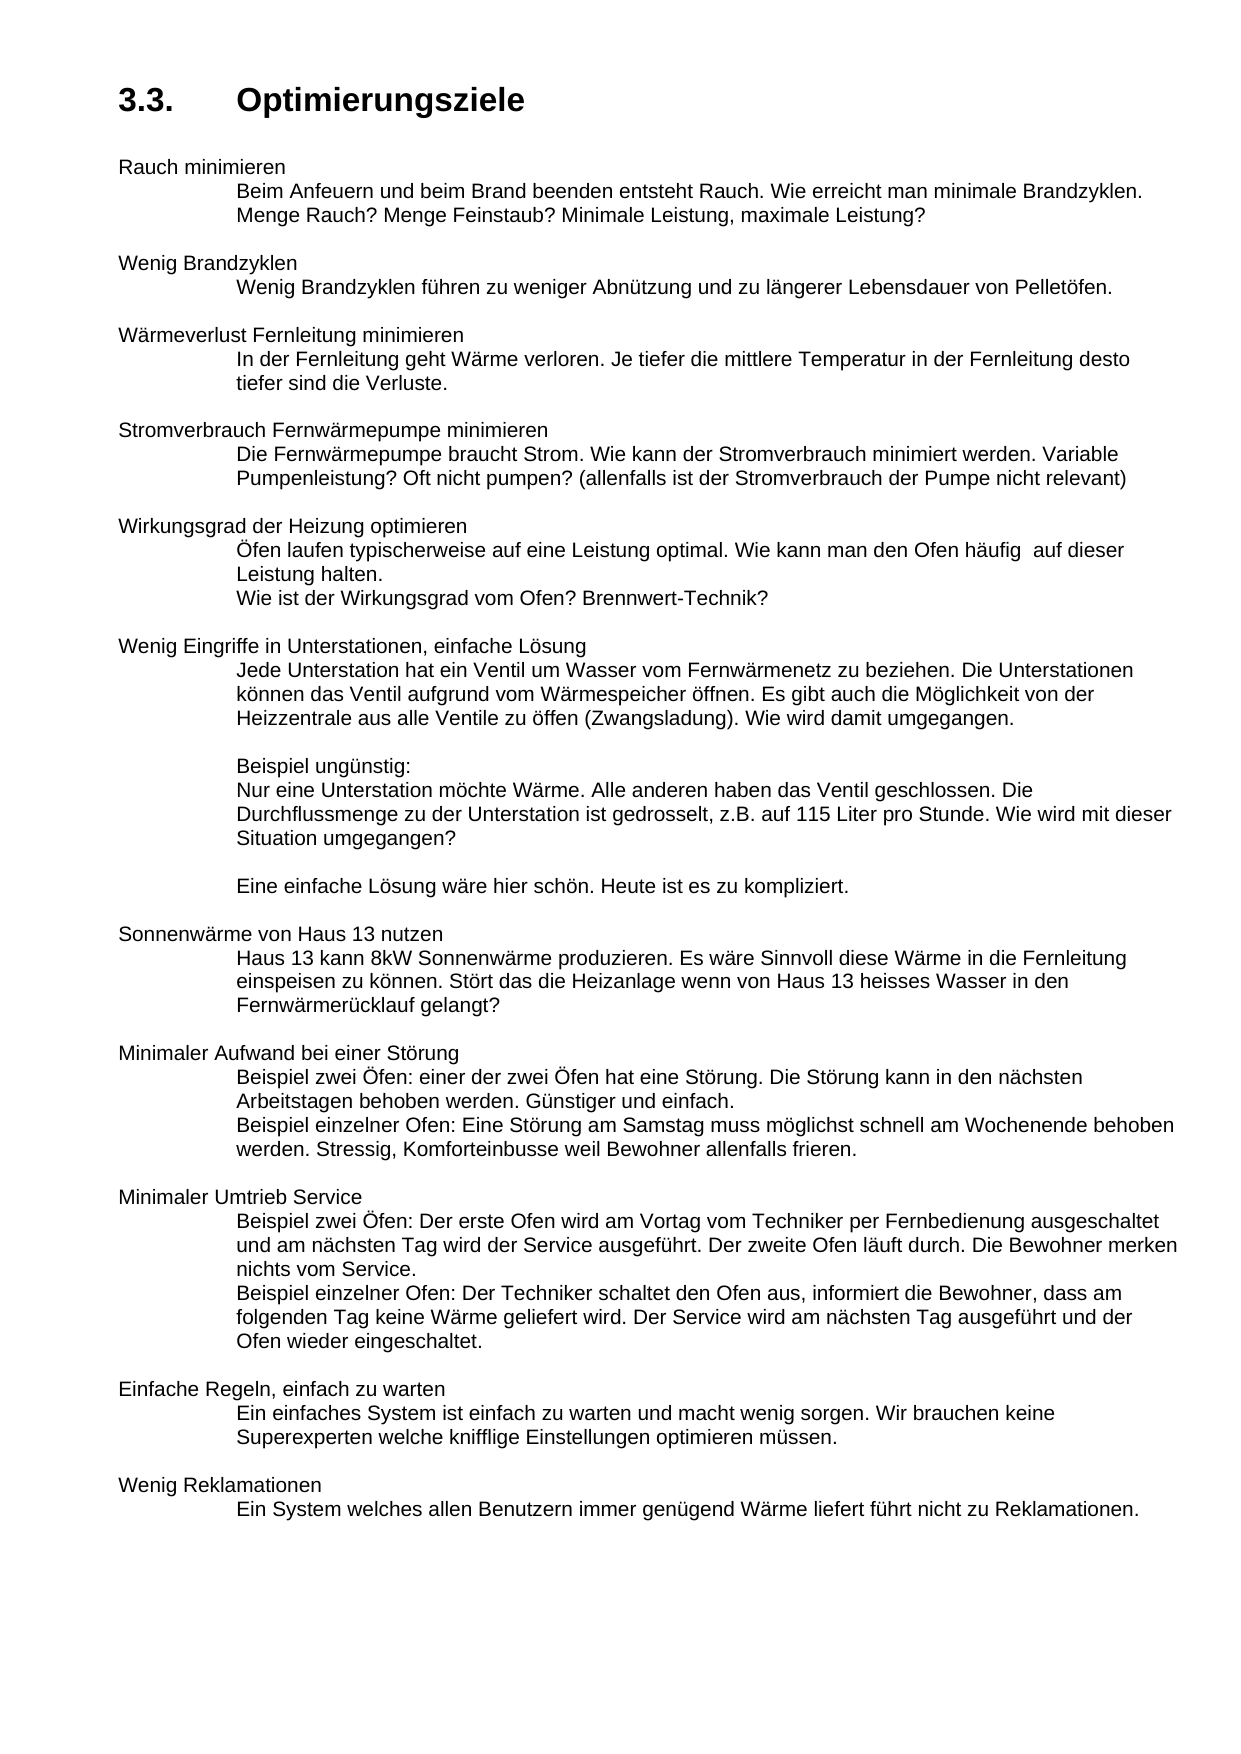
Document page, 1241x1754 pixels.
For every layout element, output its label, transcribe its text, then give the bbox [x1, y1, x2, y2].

text Sonnenwärme von Haus 13 nutzen [118, 921, 1181, 945]
text Wenig Eingriffe in Unterstationen, einfache Lösung [118, 634, 1181, 658]
text Ein System welches allen Benutzern immer genügend Wärme liefert führt nicht zu Reklamationen. [236, 1496, 1181, 1520]
text Menge Rauch? Menge Feinstaub? Minimale Leistung, maximale Leistung? [236, 203, 1181, 227]
text Nur eine Unterstation möchte Wärme. Alle anderen haben das Ventil geschlossen. Die Durchflussmenge zu der Unterstation ist gedrosselt, z.B. auf 115 Liter pro Stunde. Wie wird mit dieser Situation umgegangen? [236, 778, 1181, 849]
text Beispiel ungünstig: [236, 754, 1181, 778]
text Beim Anfeuern und beim Brand beenden entsteht Rauch. Wie erreicht man minimale Brandzyklen. [236, 179, 1181, 203]
text Jede Unterstation hat ein Ventil um Wasser vom Fernwärmenetz zu beziehen. Die Unterstationen können das Ventil aufgrund vom Wärmespeicher öffnen. Es gibt auch die Möglichkeit von der Heizzentrale aus alle Ventile zu öffen (Zwangsladung). Wie wird damit umgegangen. [236, 658, 1181, 730]
text Einfache Regeln, einfach zu warten [118, 1377, 1181, 1401]
text Wenig Reklamationen [118, 1472, 1181, 1496]
text Stromverbrauch Fernwärmepumpe minimieren [118, 418, 1181, 442]
text Beispiel zwei Öfen: Der erste Ofen wird am Vortag vom Techniker per Fernbedienung ausgeschaltet und am nächsten Tag wird der Service ausgeführt. Der zweite Ofen läuft durch. Die Bewohner merken nichts vom Service. [236, 1209, 1181, 1281]
text Wenig Brandzyklen führen zu weniger Abnützung und zu längerer Lebensdauer von Pelletöfen. [236, 274, 1181, 298]
text Wärmeverlust Fernleitung minimieren [118, 322, 1181, 346]
text Wenig Brandzyklen [118, 251, 1181, 274]
text Minimaler Umtrieb Service [118, 1185, 1181, 1209]
text In der Fernleitung geht Wärme verloren. Je tiefer die mittlere Temperatur in der Fernleitung desto tiefer sind die Verluste. [236, 346, 1181, 394]
text Beispiel einzelner Ofen: Der Techniker schaltet den Ofen aus, informiert die Bewohner, dass am folgenden Tag keine Wärme geliefert wird. Der Service wird am nächsten Tag ausgeführt und der Ofen wieder eingeschaltet. [236, 1281, 1181, 1353]
text Beispiel zwei Öfen: einer der zwei Öfen hat eine Störung. Die Störung kann in den nächsten Arbeitstagen behoben werden. Günstiger und einfach. [236, 1065, 1181, 1113]
text Beispiel einzelner Ofen: Eine Störung am Samstag muss möglichst schnell am Wochenende behoben werden. Stressig, Komforteinbusse weil Bewohner allenfalls frieren. [236, 1113, 1181, 1161]
text Rauch minimieren [118, 155, 1181, 179]
text Eine einfache Lösung wäre hier schön. Heute ist es zu kompliziert. [236, 873, 1181, 897]
subtitle Optimierungsziele [118, 80, 1181, 118]
text Wie ist der Wirkungsgrad vom Ofen? Brennwert-Technik? [236, 586, 1181, 610]
text Haus 13 kann 8kW Sonnenwärme produzieren. Es wäre Sinnvoll diese Wärme in die Fernleitung einspeisen zu können. Stört das die Heizanlage wenn von Haus 13 heisses Wasser in den Fernwärmerücklauf gelangt? [236, 945, 1181, 1017]
text Die Fernwärmepumpe braucht Strom. Wie kann der Stromverbrauch minimiert werden. Variable Pumpenleistung? Oft nicht pumpen? (allenfalls ist der Stromverbrauch der Pumpe nicht relevant) [236, 442, 1181, 490]
text Wirkungsgrad der Heizung optimieren [118, 514, 1181, 538]
text Öfen laufen typischerweise auf eine Leistung optimal. Wie kann man den Ofen häufig auf dieser Leistung halten. [236, 538, 1181, 586]
text Minimaler Aufwand bei einer Störung [118, 1041, 1181, 1065]
text Ein einfaches System ist einfach zu warten und macht wenig sorgen. Wir brauchen keine Superexperten welche knifflige Einstellungen optimieren müssen. [236, 1401, 1181, 1448]
